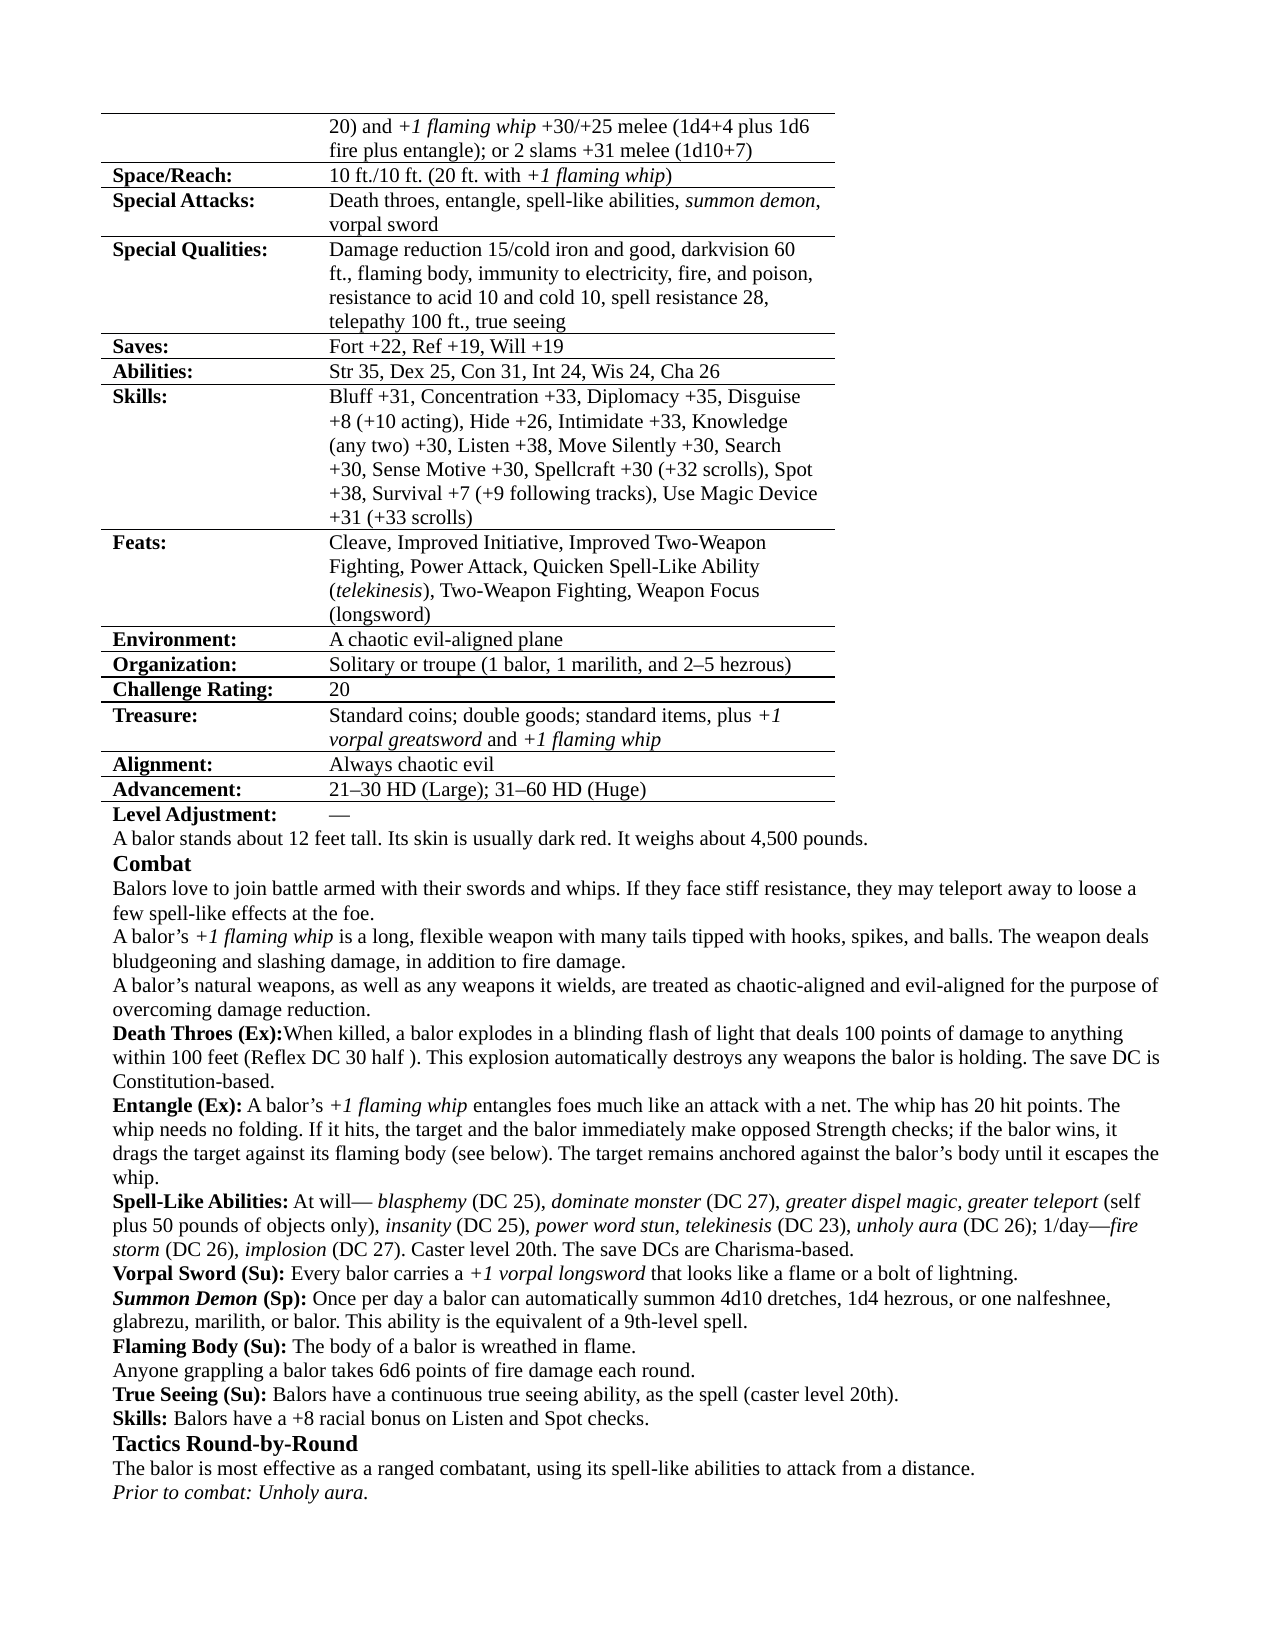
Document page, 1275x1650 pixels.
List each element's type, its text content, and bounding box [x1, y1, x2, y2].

table_cell Cleave, Improved Initiative, Improved Two-Weapon Fighting, Power Attack, Quicken Spell-Like Ability (telekinesis), Two-Weapon Fighting, Weapon Focus (longsword) [318, 530, 835, 626]
text Spell-Like Abilities: At will— blasphemy (DC 25), dominate monster (DC 27), greater dispel magic, greater teleport (self plus 50 pounds of objects only), insanity (DC 25), power word stun, telekinesis (DC 23), unholy aura (DC 26); 1/day—fire storm (DC 26), implosion (DC 27). Caster level 20th. The save DCs are Charisma-based. [112, 1189, 1162, 1261]
table_cell Organization: [101, 652, 318, 676]
table_cell Standard coins; double goods; standard items, plus +1 vorpal greatsword and +1 flaming whip [318, 703, 835, 751]
text Balors love to join battle armed with their swords and whips. If they face stiff resistance, they may teleport away to loose a few spell-like effects at the foe. [112, 876, 1162, 924]
table_cell 21–30 HD (Large); 31–60 HD (Huge) [318, 777, 835, 801]
table_cell Solitary or troupe (1 balor, 1 marilith, and 2–5 hezrous) [318, 652, 835, 676]
table_cell [101, 114, 318, 162]
table_cell Treasure: [101, 703, 318, 751]
text Flaming Body (Su): The body of a balor is wreathed in flame. [112, 1333, 1162, 1358]
table_cell Space/Reach: [101, 163, 318, 187]
table_cell 20) and +1 flaming whip +30/+25 melee (1d4+4 plus 1d6 fire plus entangle); or 2 slams +31 melee (1d10+7) [318, 114, 835, 162]
table_cell 20 [318, 678, 835, 701]
text Death Throes (Ex):When killed, a balor explodes in a blinding flash of light that deals 100 points of damage to anything within 100 feet (Reflex DC 30 half ). This explosion automatically destroys any weapons the balor is holding. The save DC is Constitution-based. [112, 1021, 1162, 1093]
table_cell Level Adjustment: [101, 802, 318, 826]
table_cell Abilities: [101, 359, 318, 383]
text True Seeing (Su): Balors have a continuous true seeing ability, as the spell (caster level 20th). [112, 1382, 1162, 1406]
table_cell A chaotic evil-aligned plane [318, 627, 835, 651]
text Vorpal Sword (Su): Every balor carries a +1 vorpal longsword that looks like a flame or a bolt of lightning. [112, 1261, 1162, 1285]
table_cell Saves: [101, 334, 318, 358]
table_cell — [318, 802, 835, 826]
table_cell 10 ft./10 ft. (20 ft. with +1 flaming whip) [318, 163, 835, 187]
text Summon Demon (Sp): Once per day a balor can automatically summon 4d10 dretches, 1d4 hezrous, or one nalfeshnee, glabrezu, marilith, or balor. This ability is the equivalent of a 9th-level spell. [112, 1285, 1162, 1333]
text Prior to combat: Unholy aura. [112, 1480, 1162, 1504]
text A balor’s +1 flaming whip is a long, flexible weapon with many tails tipped with hooks, spikes, and balls. The weapon deals bludgeoning and slashing damage, in addition to fire damage. [112, 924, 1162, 973]
table_cell Bluff +31, Concentration +33, Diplomacy +35, Disguise +8 (+10 acting), Hide +26, Intimidate +33, Knowledge (any two) +30, Listen +38, Move Silently +30, Search +30, Sense Motive +30, Spellcraft +30 (+32 scrolls), Spot +38, Survival +7 (+9 following tracks), Use Magic Device +31 (+33 scrolls) [318, 385, 835, 529]
text A balor stands about 12 feet tall. Its skin is usually dark red. It weighs about 4,500 pounds. [112, 826, 1162, 850]
table_cell Death throes, entangle, spell-like abilities, summon demon, vorpal sword [318, 188, 835, 236]
table_cell Challenge Rating: [101, 678, 318, 701]
text Entangle (Ex): A balor’s +1 flaming whip entangles foes much like an attack with a net. The whip has 20 hit points. The whip needs no folding. If it hits, the target and the balor immediately make opposed Strength checks; if the balor wins, it drags the target against its flaming body (see below). The target remains anchored against the balor’s body until it escapes the whip. [112, 1093, 1162, 1189]
table_cell Skills: [101, 385, 318, 529]
table_cell Special Attacks: [101, 188, 318, 236]
table_cell Feats: [101, 530, 318, 626]
table_cell Alignment: [101, 752, 318, 776]
text Anyone grappling a balor takes 6d6 points of fire damage each round. [112, 1358, 1162, 1382]
table_cell Damage reduction 15/cold iron and good, darkvision 60 ft., flaming body, immunity to electricity, fire, and poison, resistance to acid 10 and cold 10, spell resistance 28, telepathy 100 ft., true seeing [318, 237, 835, 333]
table_cell Fort +22, Ref +19, Will +19 [318, 334, 835, 358]
subtitle Tactics Round-by-Round [112, 1430, 1162, 1456]
table_cell Special Qualities: [101, 237, 318, 333]
table_cell Str 35, Dex 25, Con 31, Int 24, Wis 24, Cha 26 [318, 359, 835, 383]
text Skills: Balors have a +8 racial bonus on Listen and Spot checks. [112, 1406, 1162, 1430]
table_cell Environment: [101, 627, 318, 651]
text The balor is most effective as a ranged combatant, using its spell-like abilities to attack from a distance. [112, 1456, 1162, 1480]
subtitle Combat [112, 850, 1162, 876]
text A balor’s natural weapons, as well as any weapons it wields, are treated as chaotic-aligned and evil-aligned for the purpose of overcoming damage reduction. [112, 973, 1162, 1021]
table_cell Advancement: [101, 777, 318, 801]
table_cell Always chaotic evil [318, 752, 835, 776]
